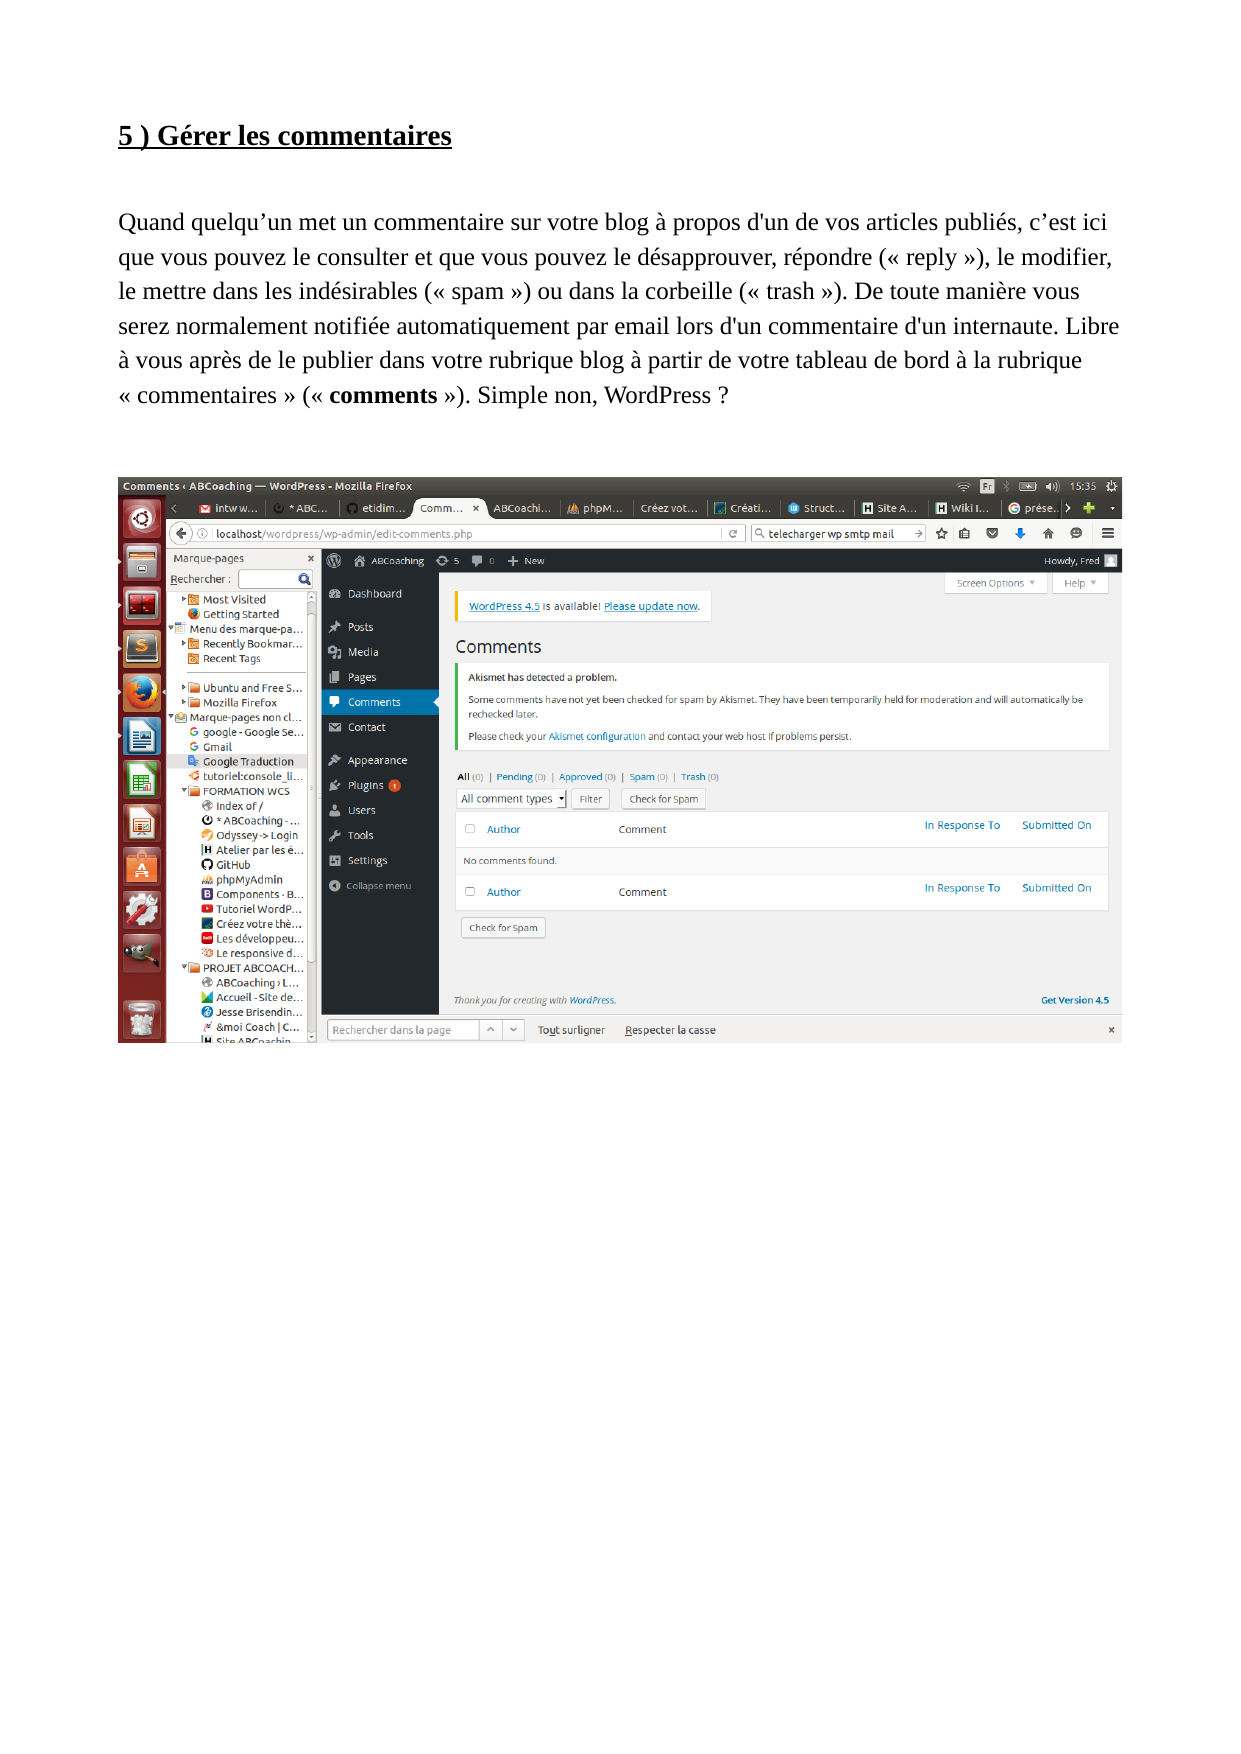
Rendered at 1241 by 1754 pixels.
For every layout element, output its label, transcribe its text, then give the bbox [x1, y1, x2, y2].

picture [118, 477, 1123, 1043]
text Quand quelqu’un met un commentaire sur votre blog à propos d'un de vos articles publiés, c’est ici que vous pouvez le consulter et que vous pouvez le désapprouver, répondre (« reply »), le modifier, le mettre dans les indésirables (« spam ») ou dans la corbeille (« trash »). De toute manière vous serez normalement notifiée automatiquement par email lors d'un commentaire d'un internaute. Libre à vous après de le publier dans votre rubrique blog à partir de votre tableau de bord à la rubrique « commentaires » (« comments »). Simple non, WordPress ? [118, 173, 1122, 408]
text 5 ) Gérer les commentaires [118, 118, 1122, 152]
